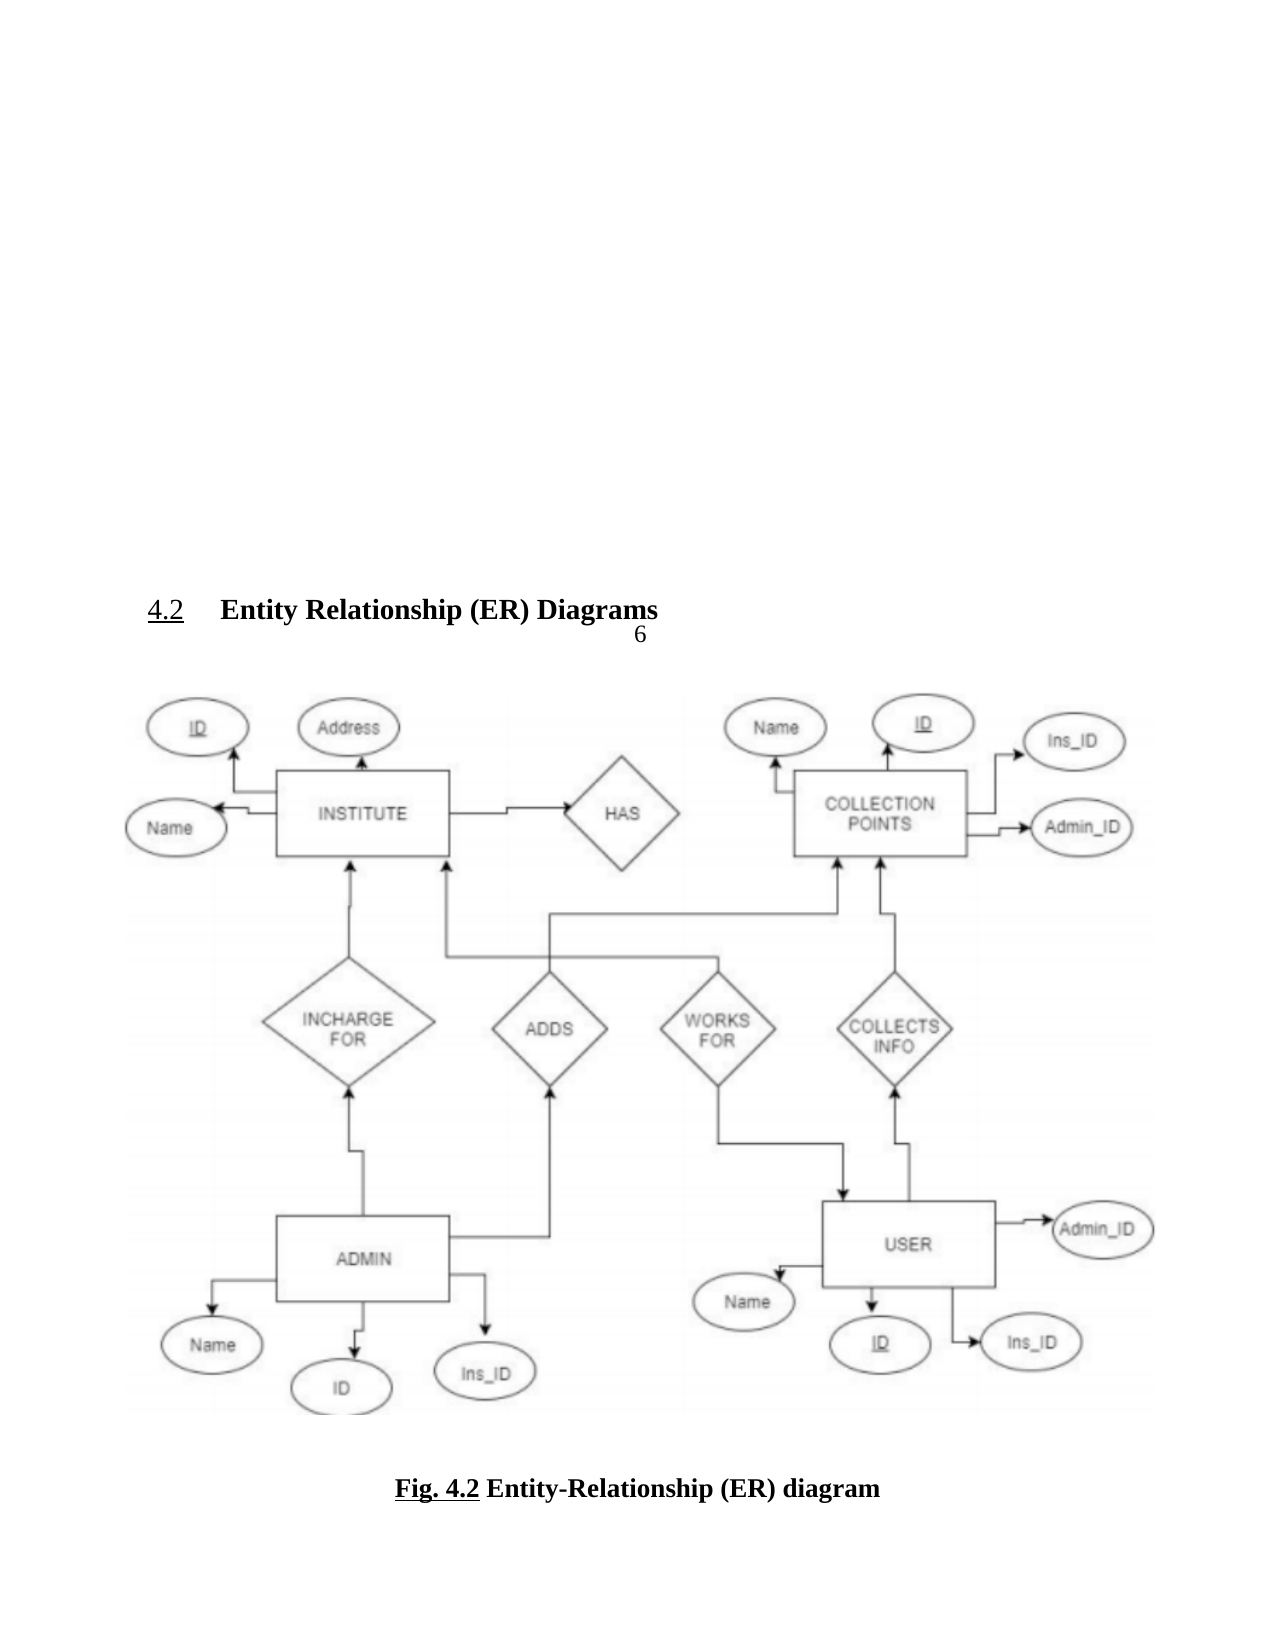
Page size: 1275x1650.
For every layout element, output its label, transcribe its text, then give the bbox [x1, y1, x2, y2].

text Fig. 4.2 Entity-Relationship (ER) diagram [118, 1472, 1157, 1504]
picture [92, 661, 1275, 1415]
text 4.2 Entity Relationship (ER) Diagrams [118, 592, 1157, 626]
